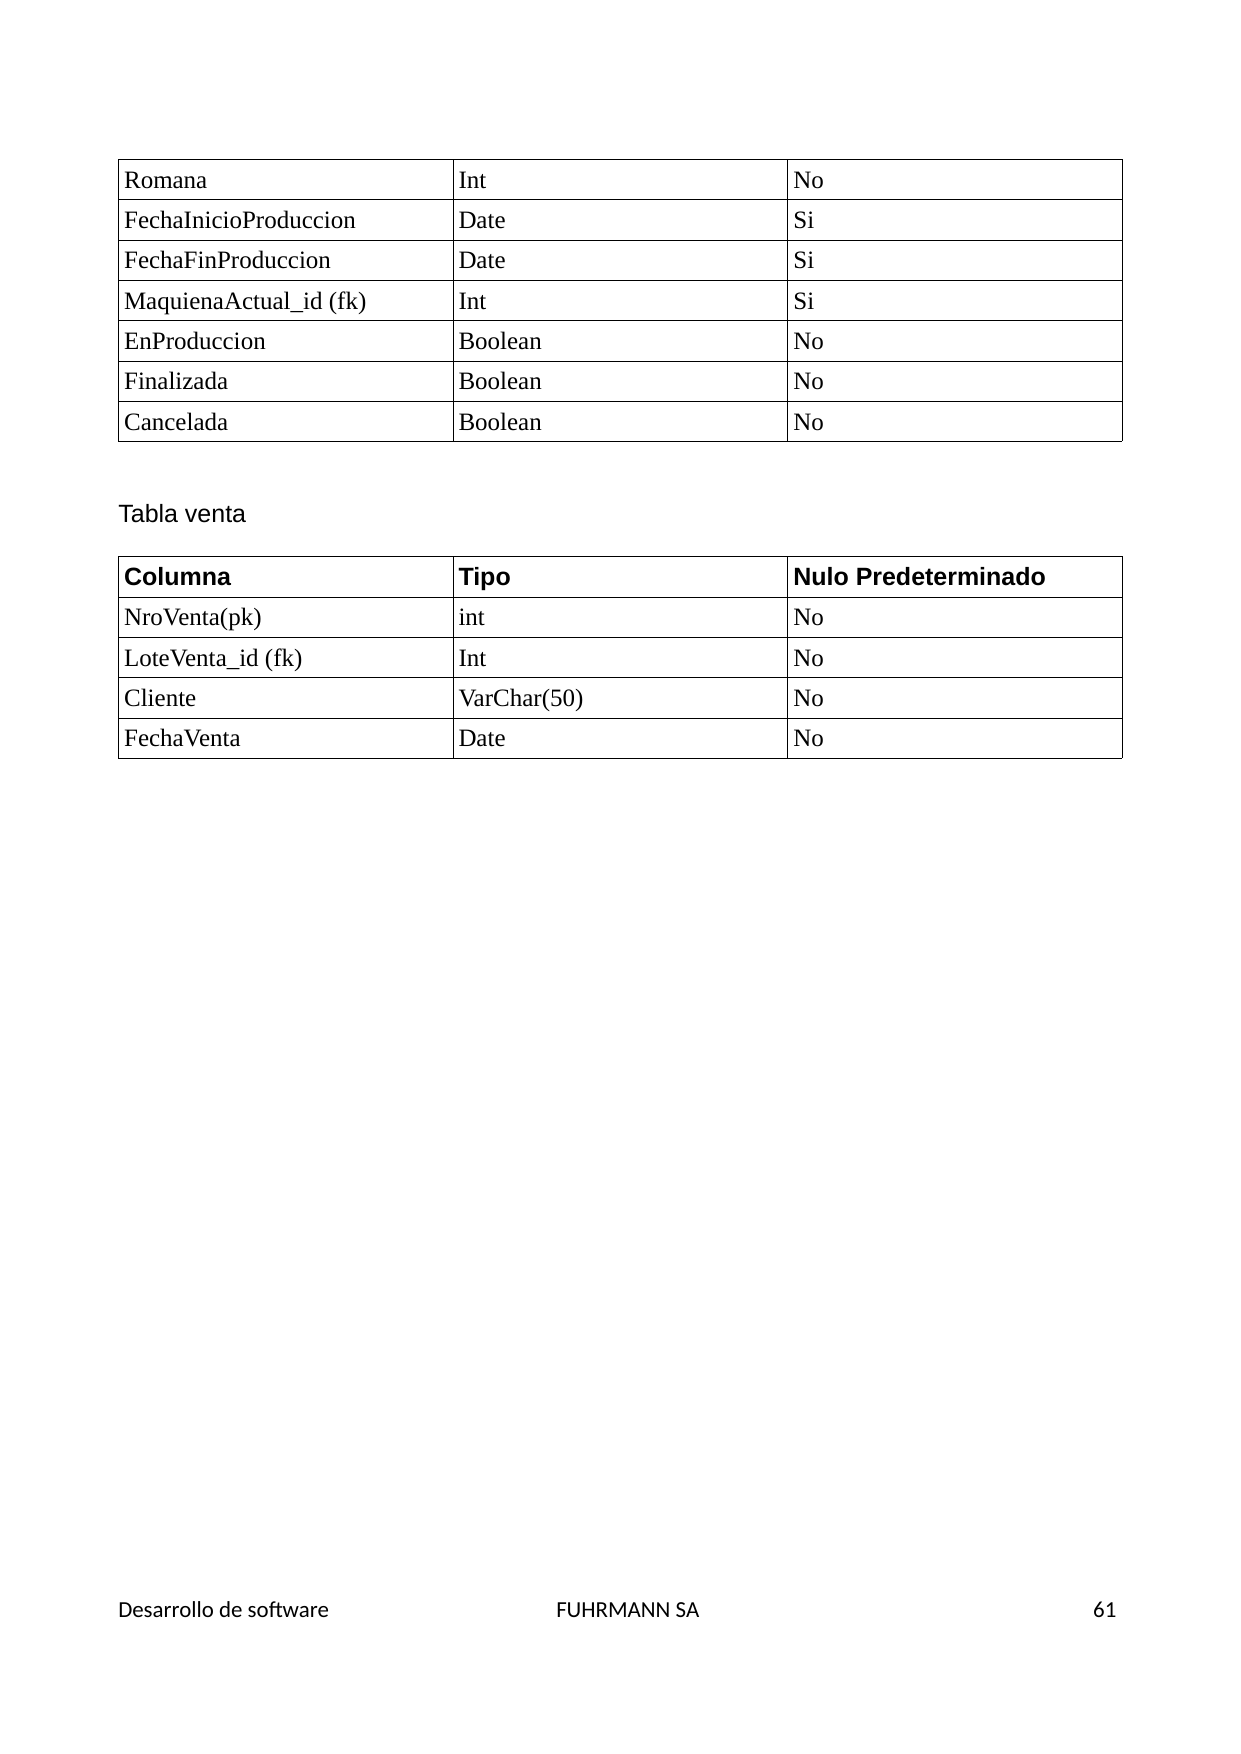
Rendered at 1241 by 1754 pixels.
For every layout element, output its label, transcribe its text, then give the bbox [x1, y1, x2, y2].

table_cell Int [454, 160, 787, 199]
table_cell EnProduccion [119, 321, 453, 361]
table_cell VarChar(50) [454, 678, 787, 718]
table_cell int [454, 598, 787, 637]
table_cell Finalizada [119, 362, 453, 401]
table_cell Int [454, 281, 787, 320]
table_cell No [788, 678, 1122, 718]
table_cell No [788, 719, 1122, 758]
table_cell Date [454, 719, 787, 758]
table_cell Boolean [454, 362, 787, 401]
table_header Tipo [454, 557, 787, 597]
table_cell Romana [119, 160, 453, 199]
table_cell FechaVenta [119, 719, 453, 758]
table_cell No [788, 402, 1122, 441]
table_cell No [788, 321, 1122, 361]
table_cell Date [454, 200, 787, 240]
table_cell Boolean [454, 402, 787, 441]
table_cell MaquienaActual_id (fk) [119, 281, 453, 320]
table_cell FechaInicioProduccion [119, 200, 453, 240]
table_cell Date [454, 241, 787, 280]
table_cell Boolean [454, 321, 787, 361]
table_cell No [788, 362, 1122, 401]
table_cell LoteVenta_id (fk) [119, 638, 453, 677]
table_header Nulo Predeterminado [788, 557, 1122, 597]
table_cell FechaFinProduccion [119, 241, 453, 280]
table_cell Si [788, 241, 1122, 280]
table_cell Si [788, 281, 1122, 320]
table_cell NroVenta(pk) [119, 598, 453, 637]
text Tabla venta [118, 499, 1122, 528]
table_cell Si [788, 200, 1122, 240]
table_cell Int [454, 638, 787, 677]
table_cell Cancelada [119, 402, 453, 441]
table_header Columna [119, 557, 453, 597]
table_cell Cliente [119, 678, 453, 718]
table_cell No [788, 638, 1122, 677]
table_cell No [788, 160, 1122, 199]
table_cell No [788, 598, 1122, 637]
